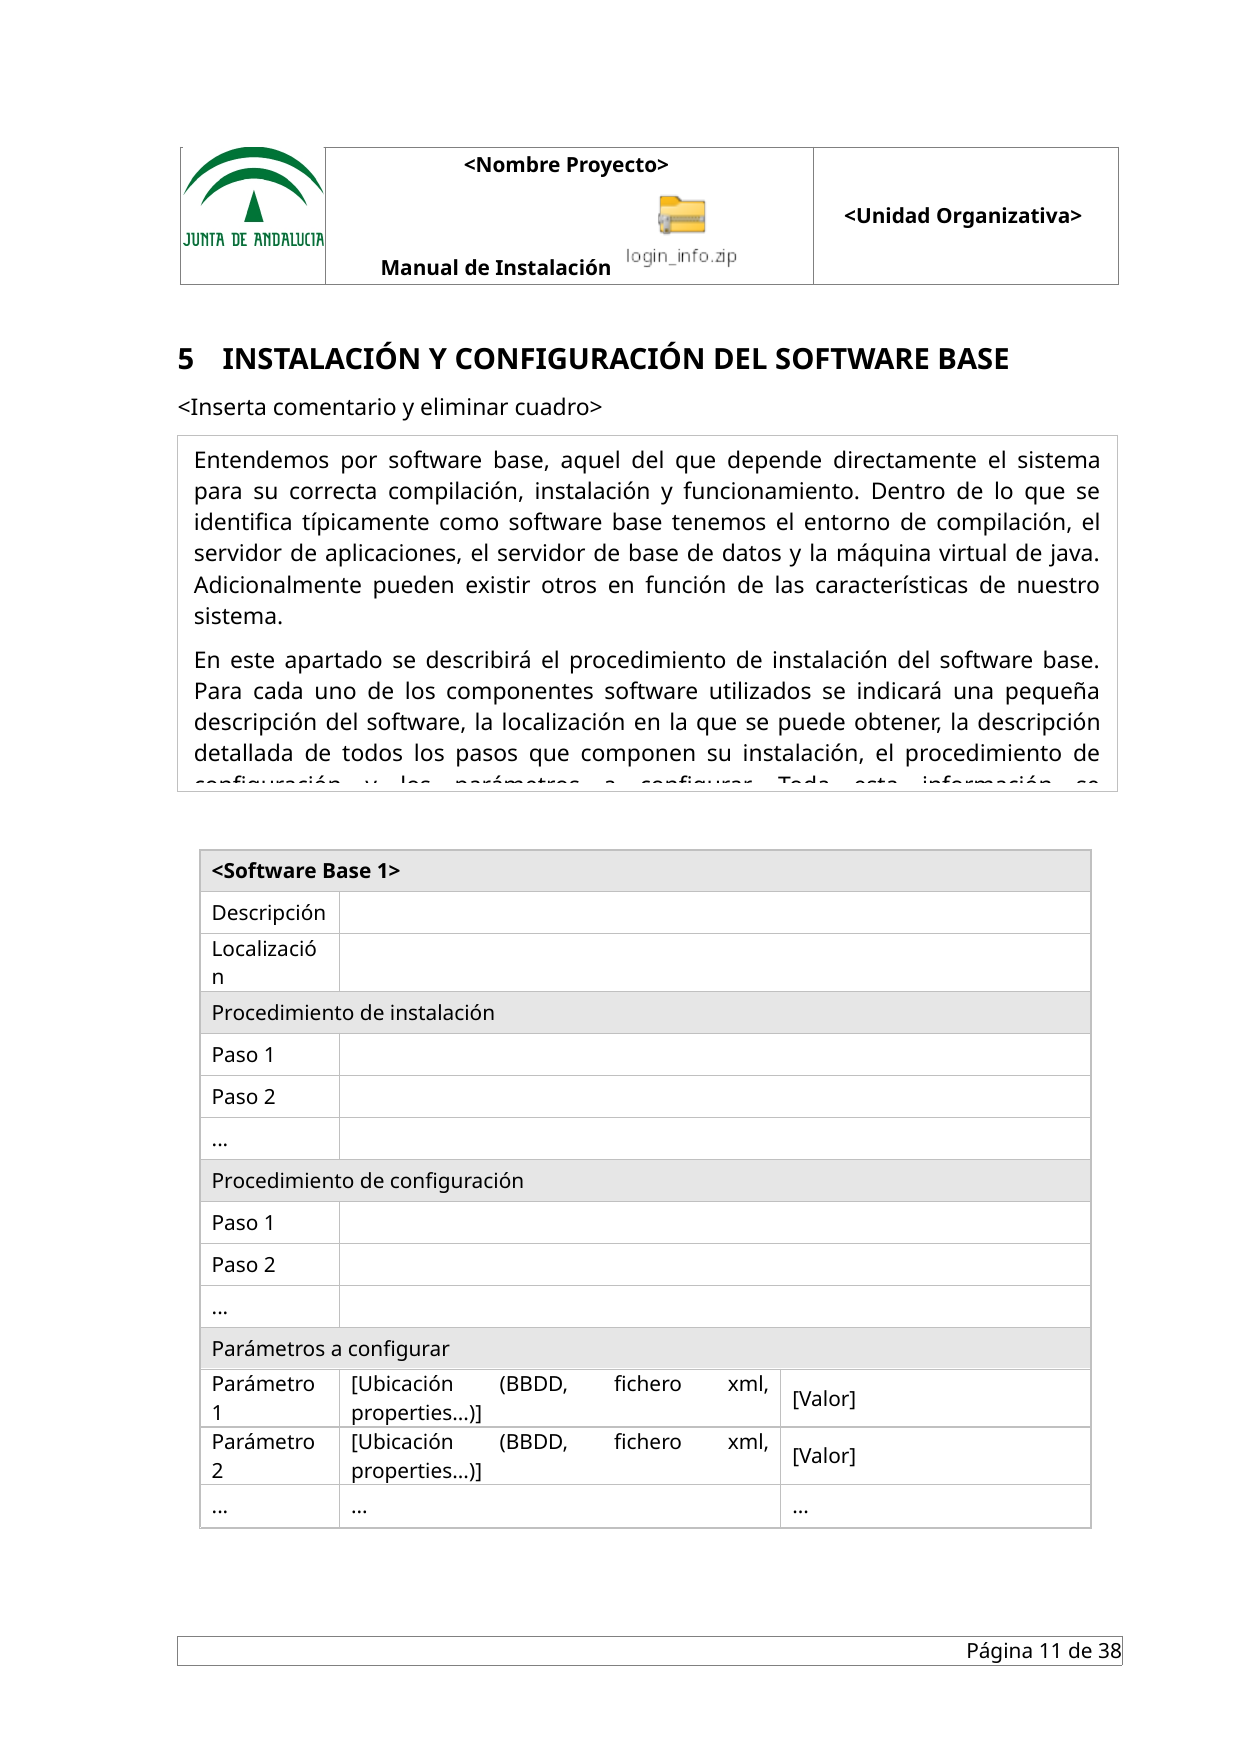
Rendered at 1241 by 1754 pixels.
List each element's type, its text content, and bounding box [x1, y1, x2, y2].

table_cell [340, 1286, 1090, 1327]
table_cell Paso 1 [201, 1034, 339, 1075]
table_cell Parámetro 2 [201, 1428, 339, 1484]
table_cell Paso 2 [201, 1076, 339, 1117]
table_cell Paso 1 [201, 1202, 339, 1243]
table_cell ... [781, 1485, 1090, 1526]
table_cell [Valor] [781, 1370, 1090, 1426]
table_cell ... [340, 1485, 780, 1526]
table_cell [Ubicación (BBDD, fichero xml, properties...)] [340, 1428, 780, 1484]
table_header <Software Base 1> [201, 851, 1090, 891]
table_cell [340, 1202, 1090, 1243]
text Entendemos por software base, aquel del que depende directamente el sistema para su correcta compilación, instalación y funcionamiento. Dentro de lo que se identifica típicamente como software base tenemos el entorno de compilación, el servidor de aplicaciones, el servidor de base de datos y la máquina virtual de java. Adicionalmente pueden existir otros en función de las características de nuestro sistema. [194, 444, 1101, 631]
table_cell Localización [201, 934, 339, 991]
table_cell Procedimiento de configuración [201, 1160, 1090, 1201]
table_cell ... [201, 1485, 339, 1526]
table_cell [Ubicación (BBDD, fichero xml, properties...)] [340, 1370, 780, 1426]
table_cell Procedimiento de instalación [201, 992, 1090, 1033]
table_cell Descripción [201, 892, 339, 933]
table_cell Paso 2 [201, 1244, 339, 1284]
table_cell [340, 934, 1090, 991]
table_cell [340, 1034, 1090, 1075]
table_cell ... [201, 1286, 339, 1327]
text <Inserta comentario y eliminar cuadro> [177, 391, 1122, 422]
subtitle INSTALACIÓN Y CONFIGURACIÓN DEL SOFTWARE BASE [177, 339, 1122, 378]
table_cell [Valor] [781, 1428, 1090, 1484]
table_cell [340, 1118, 1090, 1159]
table_cell Parámetros a configurar [201, 1328, 1090, 1368]
table_cell Parámetro 1 [201, 1370, 339, 1426]
table_cell [340, 1076, 1090, 1117]
table_cell [340, 892, 1090, 933]
table_cell ... [201, 1118, 339, 1159]
text En este apartado se describirá el procedimiento de instalación del software base. Para cada uno de los componentes software utilizados se indicará una pequeña descripción del software, la localización en la que se puede obtener, la descripción detallada de todos los pasos que componen su instalación, el procedimiento de configuración y los parámetros a configurar. Toda esta información se cumplimentará en la tabla adjunta (se incluirá una tabla para cada componente software). [194, 644, 1101, 783]
table_cell [340, 1244, 1090, 1284]
